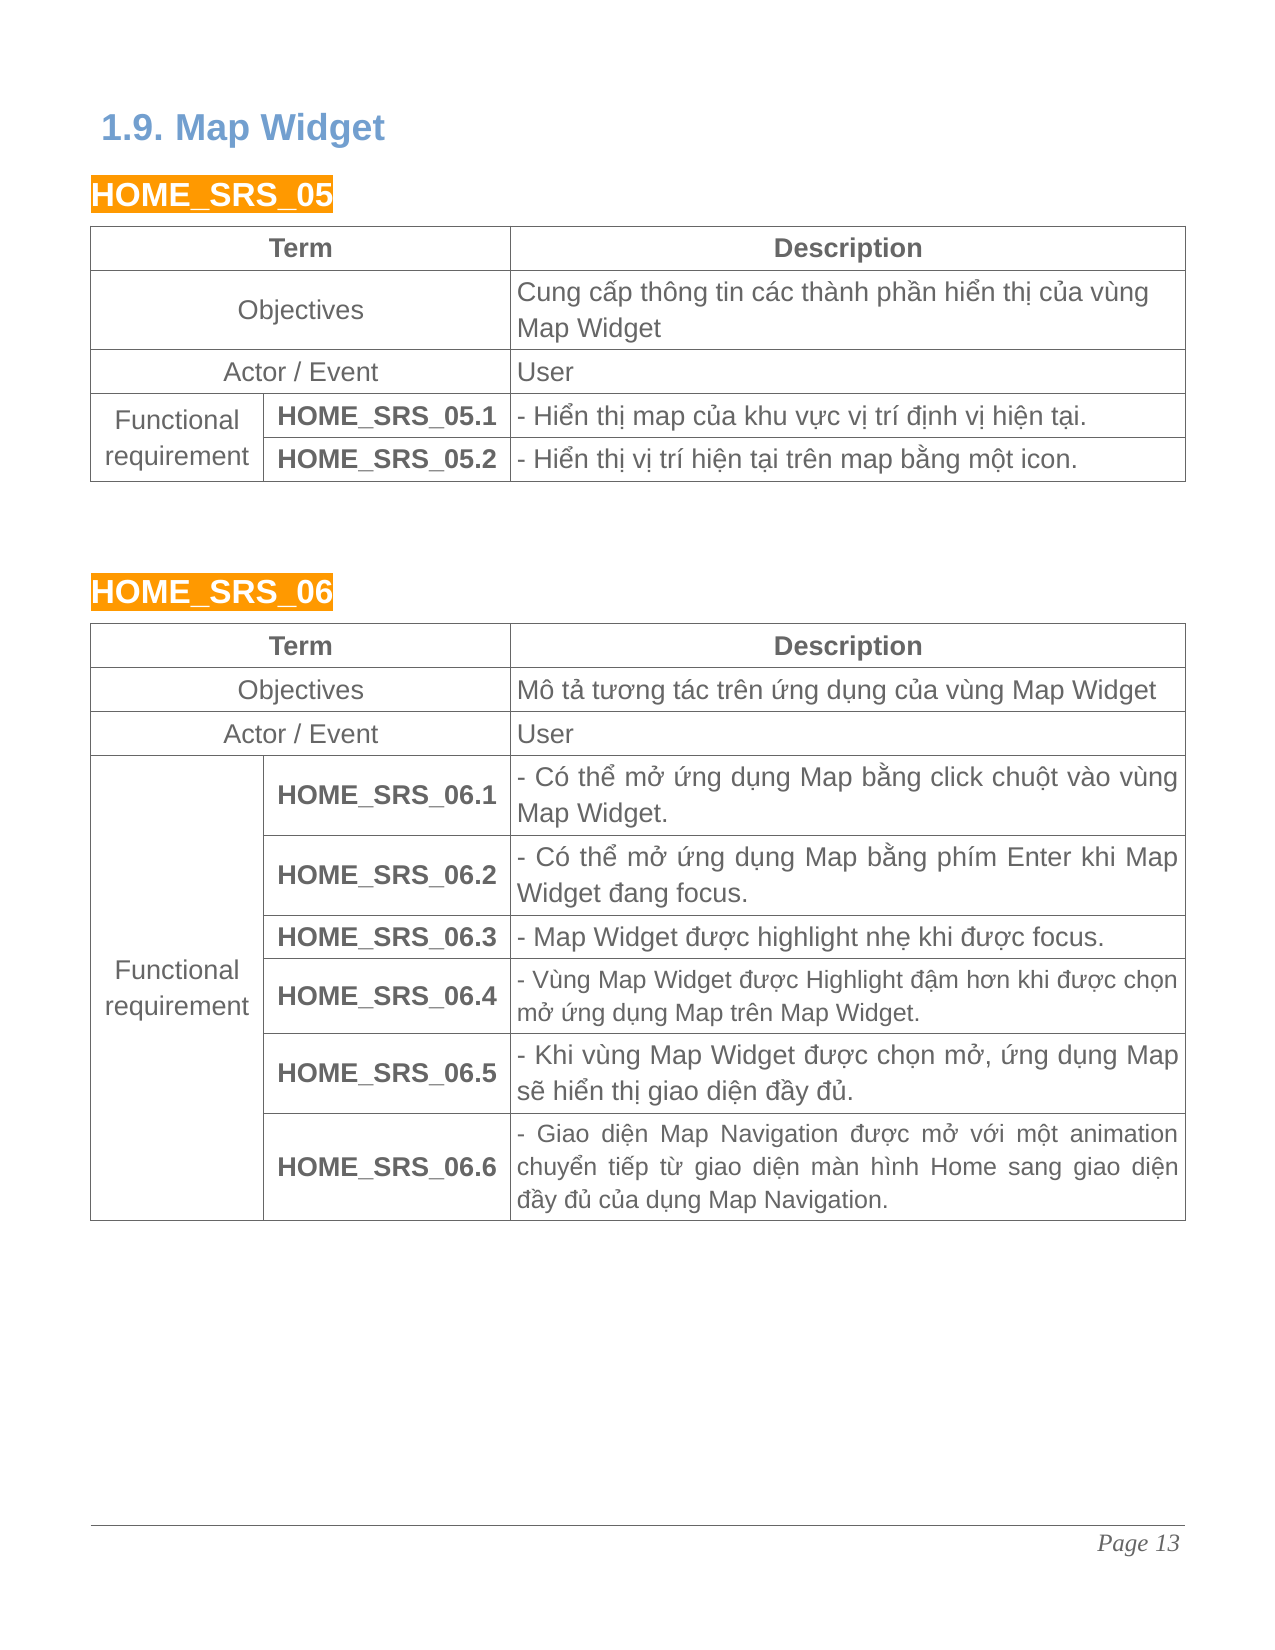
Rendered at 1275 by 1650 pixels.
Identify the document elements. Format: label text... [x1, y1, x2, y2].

table_cell - Hiển thị vị trí hiện tại trên map bằng một icon. [511, 438, 1185, 481]
table_cell Functional requirement [91, 394, 263, 481]
table_header Term [91, 624, 510, 667]
table_cell - Có thể mở ứng dụng Map bằng click chuột vào vùng Map Widget. [511, 756, 1185, 835]
table_cell - Map Widget được highlight nhẹ khi được focus. [511, 916, 1185, 958]
table_header Description [511, 624, 1185, 667]
table_cell - Giao diện Map Navigation được mở với một animation chuyển tiếp từ giao diện màn hình Home sang giao diện đầy đủ của dụng Map Navigation. [511, 1114, 1185, 1220]
table_cell Actor / Event [91, 350, 510, 393]
table_cell - Hiển thị map của khu vực vị trí định vị hiện tại. [511, 394, 1185, 437]
table_cell Objectives [91, 668, 510, 711]
table_cell Cung cấp thông tin các thành phần hiển thị của vùng Map Widget [511, 271, 1185, 349]
table_cell HOME_SRS_06.1 [264, 756, 510, 835]
table_cell HOME_SRS_06.3 [264, 916, 510, 958]
table_cell HOME_SRS_06.4 [264, 959, 510, 1033]
table_cell HOME_SRS_06.6 [264, 1114, 510, 1220]
subtitle HOME_SRS_05 [91, 175, 1185, 213]
table_cell - Vùng Map Widget được Highlight đậm hơn khi được chọn mở ứng dụng Map trên Map Widget. [511, 959, 1185, 1033]
table_cell HOME_SRS_06.2 [264, 836, 510, 914]
table_cell Objectives [91, 271, 510, 349]
table_cell User [511, 350, 1185, 393]
table_cell Mô tả tương tác trên ứng dụng của vùng Map Widget [511, 668, 1185, 711]
table_cell - Có thể mở ứng dụng Map bằng phím Enter khi Map Widget đang focus. [511, 836, 1185, 914]
table_header Description [511, 227, 1185, 269]
table_cell - Khi vùng Map Widget được chọn mở, ứng dụng Map sẽ hiển thị giao diện đầy đủ. [511, 1034, 1185, 1112]
table_cell HOME_SRS_06.5 [264, 1034, 510, 1112]
table_header Term [91, 227, 510, 269]
subtitle Map Widget [91, 105, 1185, 148]
table_cell Functional requirement [91, 756, 263, 1220]
table_cell HOME_SRS_05.2 [264, 438, 510, 481]
table_cell Actor / Event [91, 712, 510, 755]
table_cell User [511, 712, 1185, 755]
subtitle HOME_SRS_06 [91, 572, 1185, 611]
table_cell HOME_SRS_05.1 [264, 394, 510, 437]
